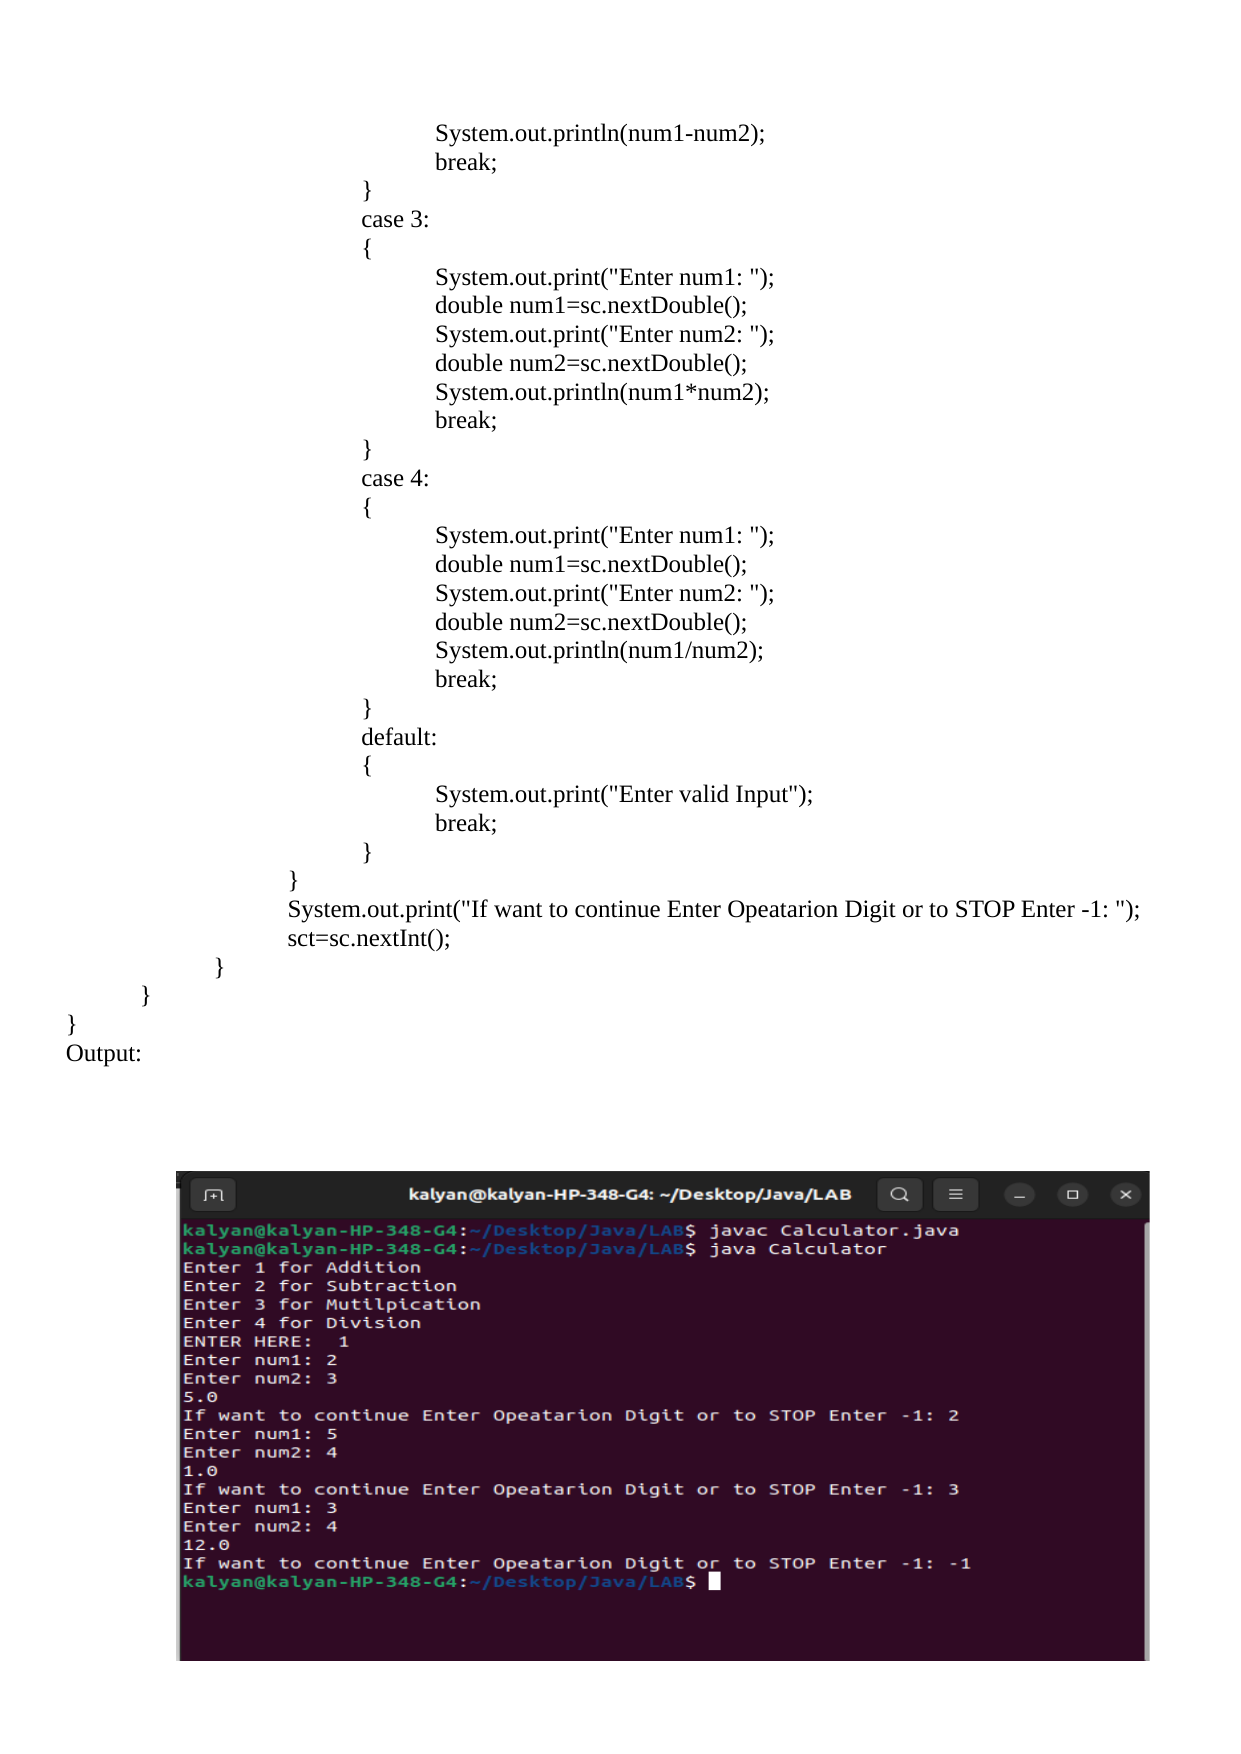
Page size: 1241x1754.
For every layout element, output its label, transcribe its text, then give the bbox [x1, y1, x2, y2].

text } [66, 434, 1194, 463]
text System.out.print("Enter num2: "); [66, 319, 1194, 348]
text System.out.print("If want to continue Enter Opeatarion Digit or to STOP Enter -1: "); [66, 894, 1194, 923]
text } [66, 837, 1194, 866]
text { [66, 492, 1194, 521]
text double num2=sc.nextDouble(); [66, 607, 1194, 636]
text System.out.print("Enter num1: "); [66, 521, 1194, 549]
text } [66, 693, 1194, 722]
text System.out.print("Enter num2: "); [66, 578, 1194, 607]
text Output: [66, 1038, 1194, 1067]
text System.out.println(num1-num2); [66, 118, 1194, 147]
text { [66, 233, 1194, 262]
text { [66, 751, 1194, 779]
text case 4: [66, 463, 1194, 492]
text double num1=sc.nextDouble(); [66, 291, 1194, 319]
text sct=sc.nextInt(); [66, 923, 1194, 952]
text System.out.print("Enter valid Input"); [66, 779, 1194, 808]
picture [176, 1171, 1150, 1661]
text break; [66, 147, 1194, 176]
text double num1=sc.nextDouble(); [66, 549, 1194, 578]
text } [66, 981, 1194, 1009]
text System.out.println(num1*num2); [66, 377, 1194, 406]
text break; [66, 406, 1194, 434]
text } [66, 1009, 1194, 1038]
text } [66, 952, 1194, 981]
text } [66, 176, 1194, 204]
text System.out.println(num1/num2); [66, 636, 1194, 664]
text } [66, 866, 1194, 894]
text break; [66, 808, 1194, 837]
text default: [66, 722, 1194, 751]
text System.out.print("Enter num1: "); [66, 262, 1194, 291]
text double num2=sc.nextDouble(); [66, 348, 1194, 377]
text case 3: [66, 204, 1194, 233]
text break; [66, 664, 1194, 693]
